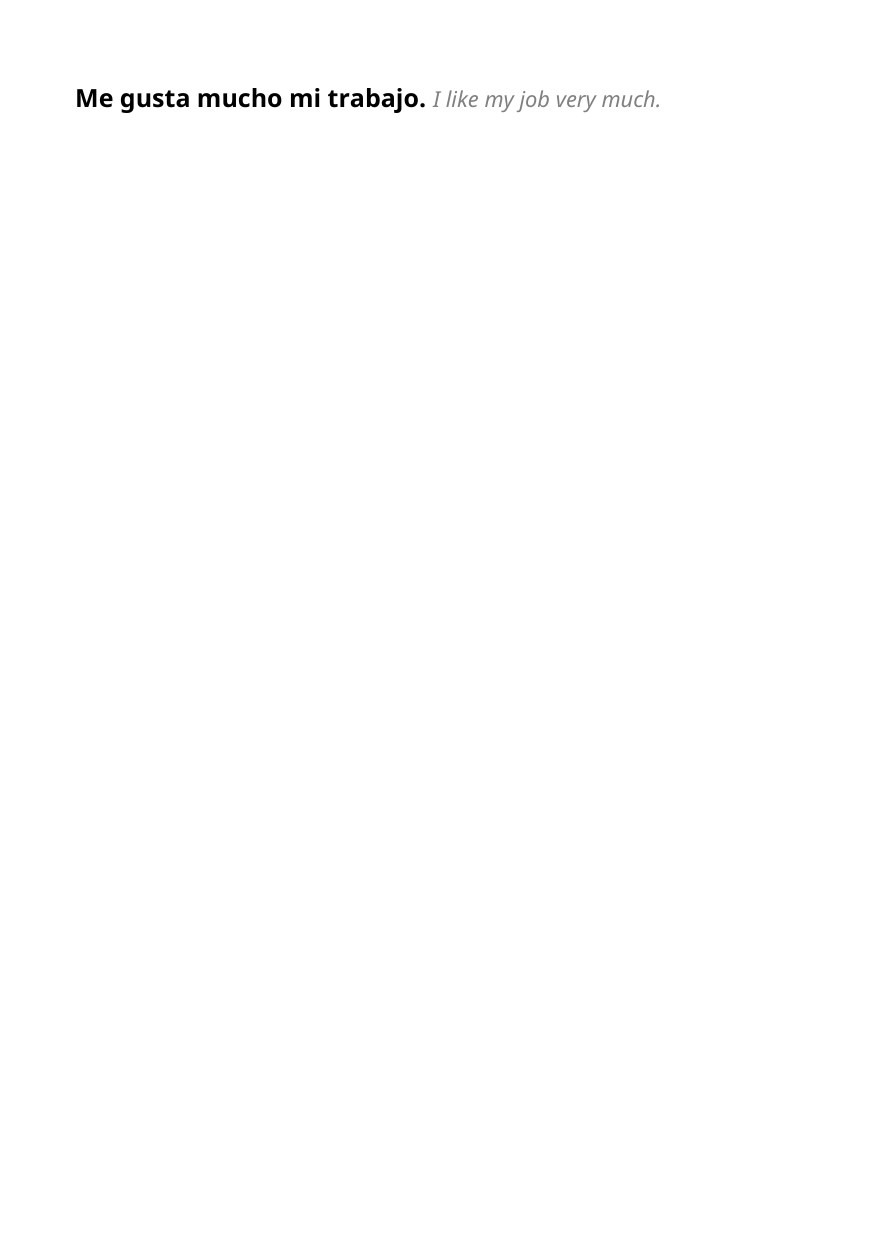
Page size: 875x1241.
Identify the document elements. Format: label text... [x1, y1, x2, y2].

text Me gusta mucho mi trabajo. I like my job very much. [75, 81, 799, 115]
